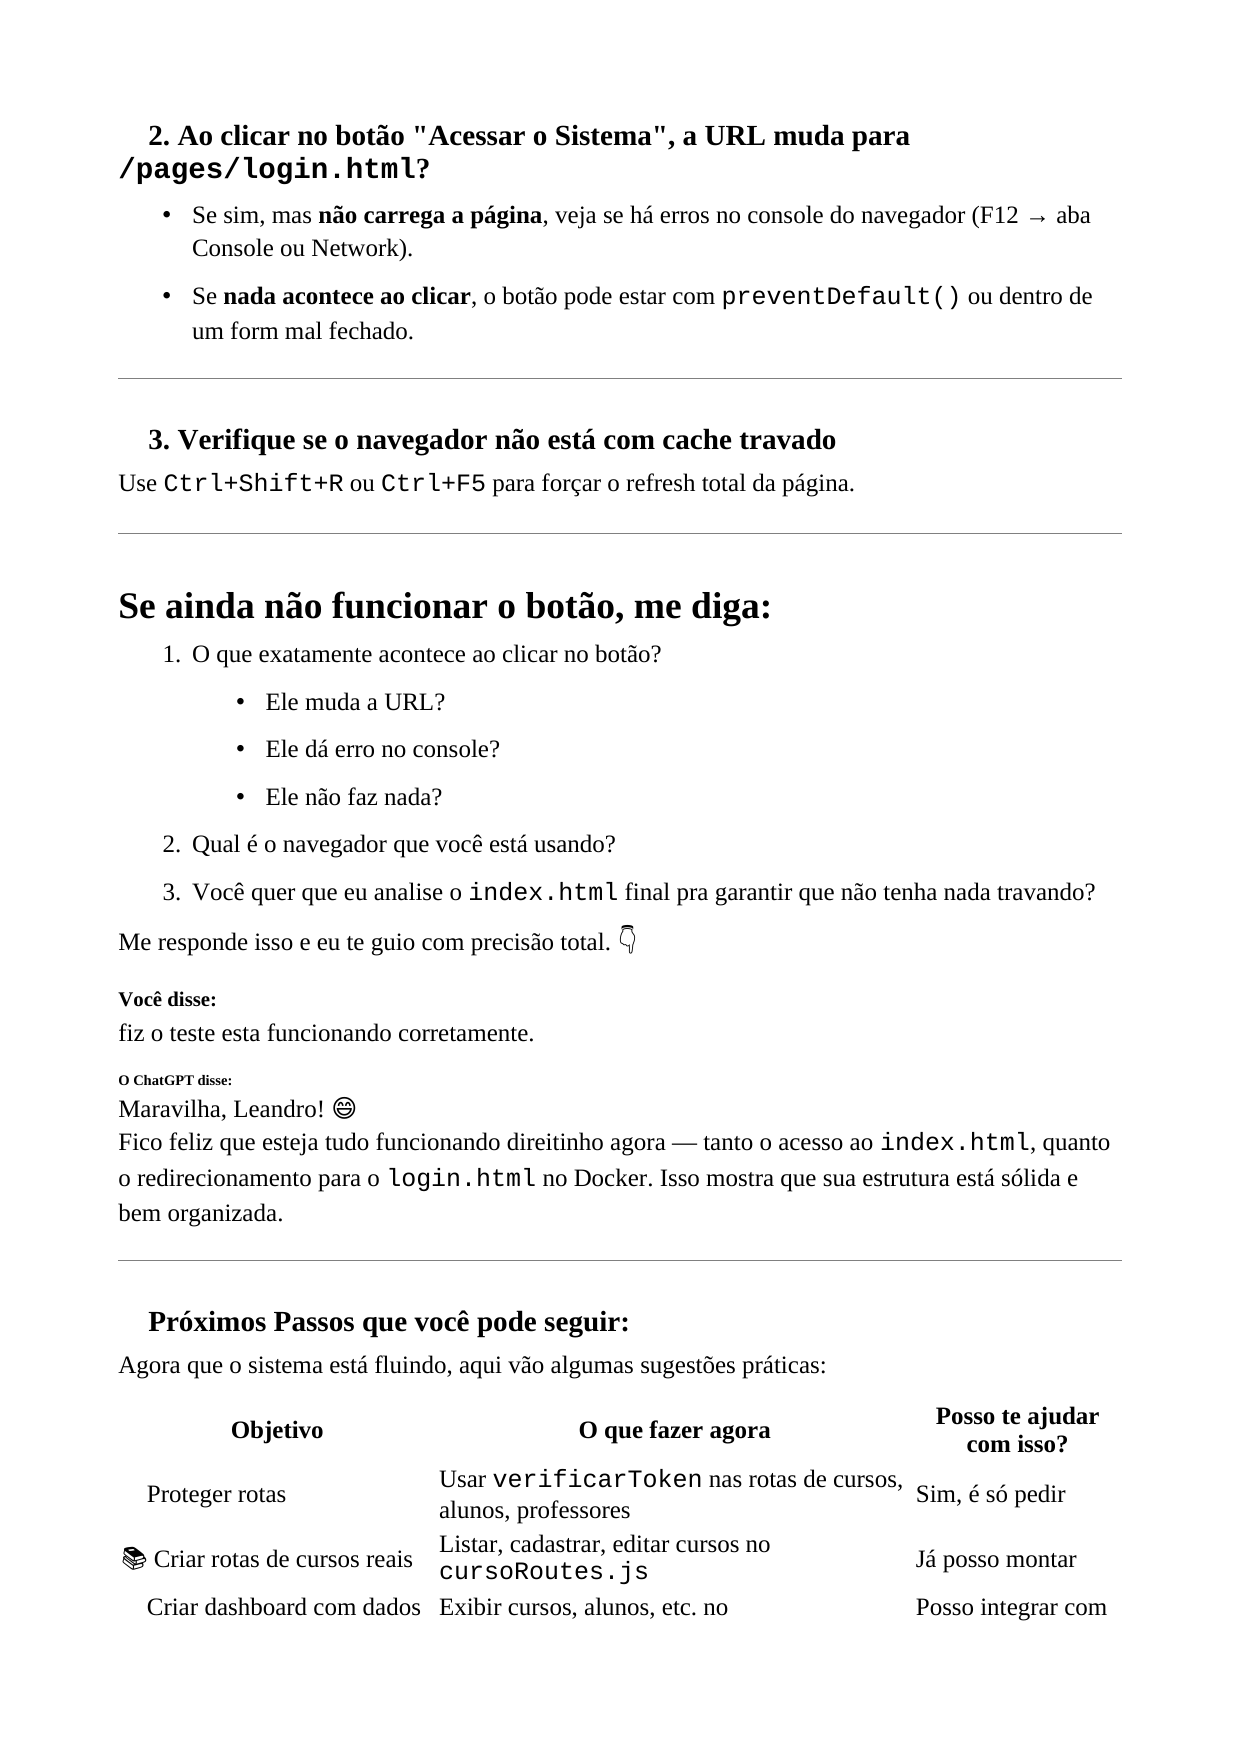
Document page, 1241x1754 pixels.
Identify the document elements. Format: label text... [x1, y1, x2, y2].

table_cell Usar verificarToken nas rotas de cursos, alunos, professores [436, 1461, 913, 1527]
list Ele não faz nada? [236, 782, 1122, 811]
text Me responde isso e eu te guio com precisão total. 👇 [118, 927, 1122, 956]
table_cell 🧠 Criar dashboard com dados [118, 1590, 436, 1624]
text Agora que o sistema está fluindo, aqui vão algumas sugestões práticas: [118, 1350, 1122, 1379]
table_cell Exibir cursos, alunos, etc. no [436, 1590, 913, 1624]
list Qual é o navegador que você está usando? [162, 829, 1122, 858]
list Ele dá erro no console? [236, 734, 1122, 763]
table_header Posso te ajudar com isso? [913, 1398, 1122, 1461]
subtitle 🚀 Próximos Passos que você pode seguir: [118, 1304, 1122, 1338]
subtitle O ChatGPT disse: [118, 1071, 1122, 1088]
subtitle 🔲 3. Verifique se o navegador não está com cache travado [118, 422, 1122, 456]
list Se nada acontece ao clicar, o botão pode estar com preventDefault() ou dentro de um form mal fechado. [162, 281, 1122, 345]
subtitle Você disse: [118, 987, 1122, 1011]
subtitle Se ainda não funcionar o botão, me diga: [118, 583, 1122, 627]
table_cell 🔐 Proteger rotas [118, 1461, 436, 1527]
list Você quer que eu analise o index.html final pra garantir que não tenha nada travando? [162, 877, 1122, 908]
table_cell Posso integrar com [913, 1590, 1122, 1624]
table_cell 📚 Criar rotas de cursos reais [118, 1527, 436, 1589]
text Maravilha, Leandro! 👏😄 Fico feliz que esteja tudo funcionando direitinho agora — tanto o acesso ao index.html, quanto o redirecionamento para o login.html no Docker. Isso mostra que sua estrutura está sólida e bem organizada. ✅ [118, 1094, 1122, 1226]
list Ele muda a URL? [236, 687, 1122, 716]
text Use Ctrl+Shift+R ou Ctrl+F5 para forçar o refresh total da página. [118, 468, 1122, 499]
table_header Objetivo [118, 1398, 436, 1461]
table_cell Listar, cadastrar, editar cursos no cursoRoutes.js [436, 1527, 913, 1589]
table_cell Já posso montar [913, 1527, 1122, 1589]
subtitle 🔲 2. Ao clicar no botão "Acessar o Sistema", a URL muda para /pages/login.html? [118, 118, 1122, 188]
text fiz o teste esta funcionando corretamente. [118, 1018, 1122, 1046]
list O que exatamente acontece ao clicar no botão? [162, 639, 1122, 668]
table_header O que fazer agora [436, 1398, 913, 1461]
table_cell Sim, é só pedir [913, 1461, 1122, 1527]
list Se sim, mas não carrega a página, veja se há erros no console do navegador (F12 → aba Console ou Network). [162, 200, 1122, 262]
